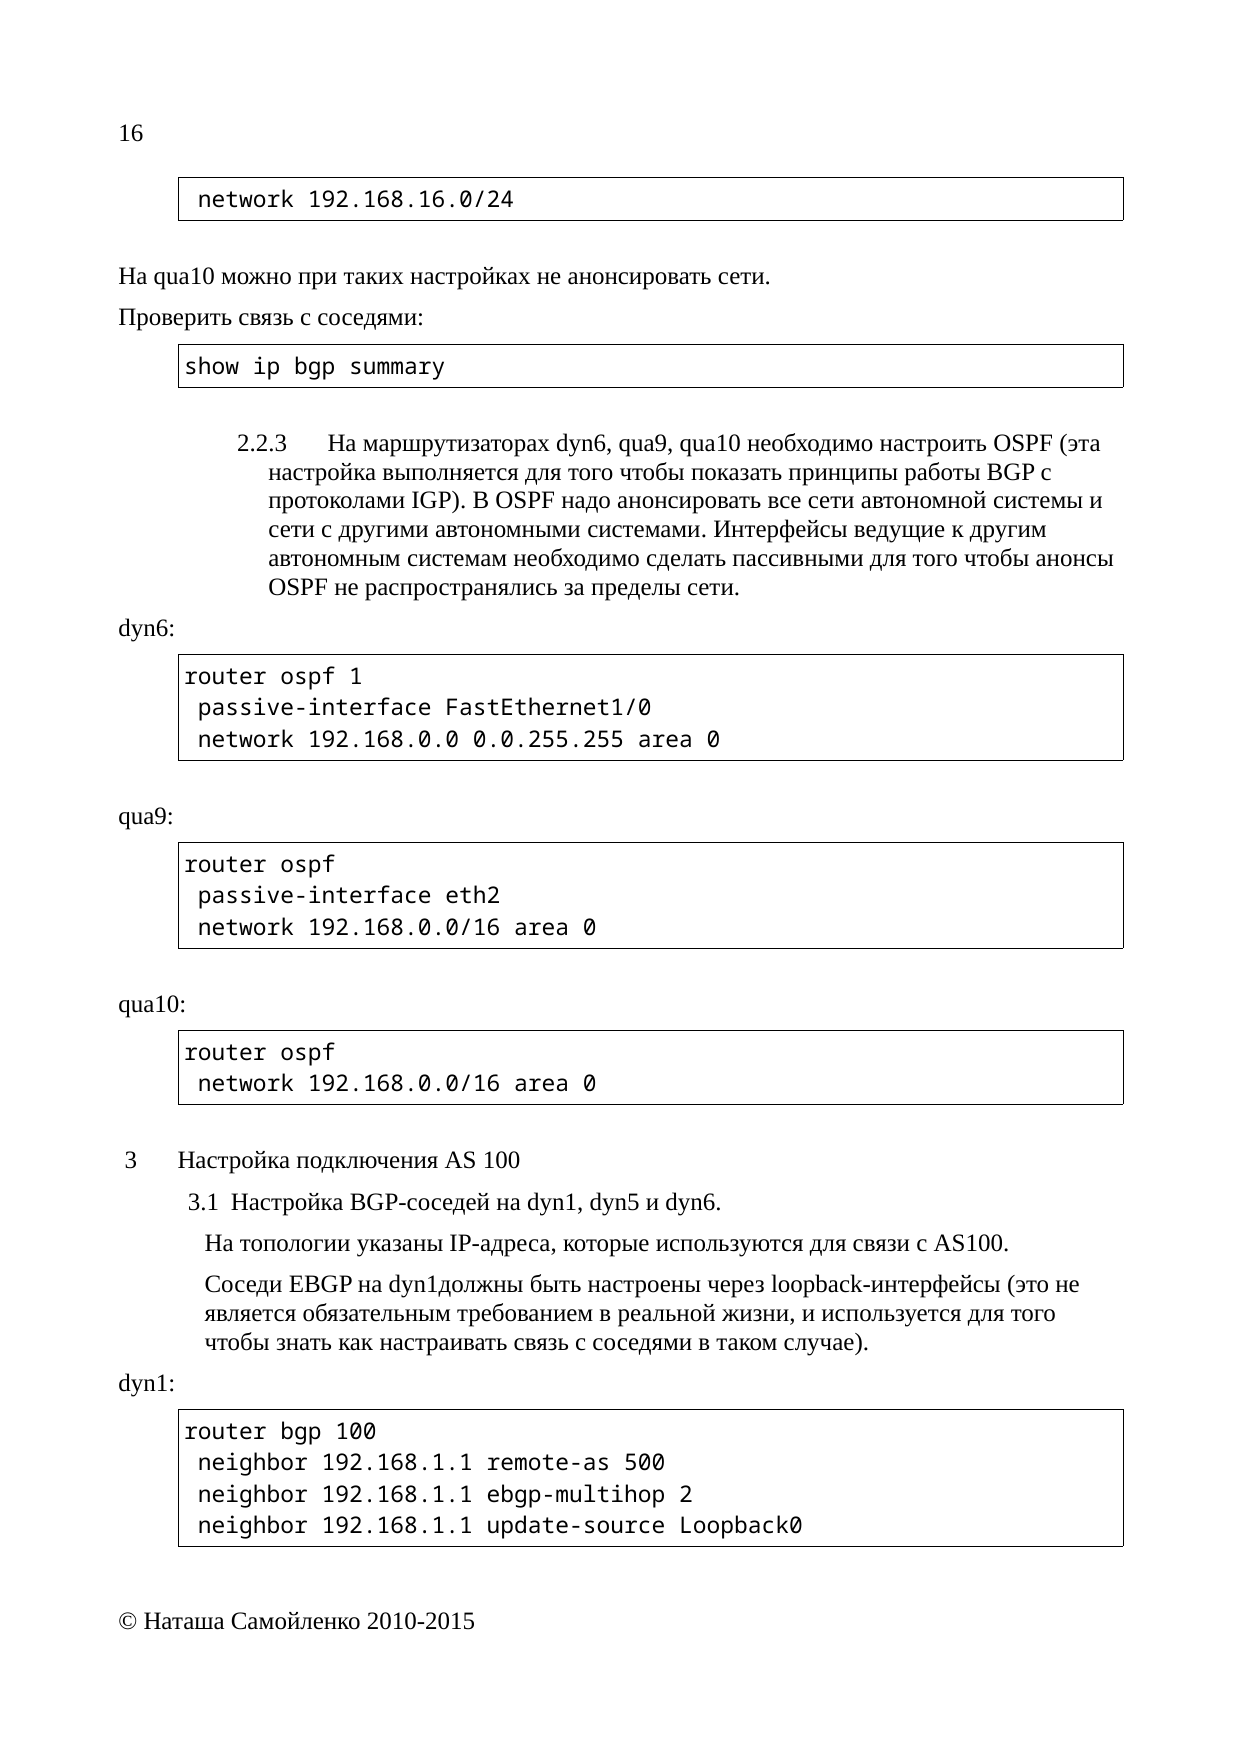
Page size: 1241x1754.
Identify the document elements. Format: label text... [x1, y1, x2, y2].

text Проверить связь с соседями: [118, 302, 1122, 331]
text На qua10 можно при таких настройках не анонсировать сети. [118, 261, 1122, 290]
text qua9: [118, 801, 1122, 829]
text dyn1: [118, 1368, 1122, 1397]
table_header router bgp 100 neighbor 192.168.1.1 remote-as 500 neighbor 192.168.1.1 ebgp-multihop 2 neighbor 192.168.1.1 update-source Loopback0 [179, 1410, 1123, 1546]
text qua10: [118, 989, 1122, 1017]
table_header show ip bgp summary [179, 345, 1123, 387]
table_header router ospf network 192.168.0.0/16 area 0 [179, 1031, 1123, 1104]
list Соседи EBGP на dyn1должны быть настроены через loopback-интерфейсы (это не является обязательным требованием в реальной жизни, и используется для того чтобы знать как настраивать связь с соседями в таком случае). [181, 1269, 1122, 1355]
list Настройка подключения AS 100 [118, 1145, 1122, 1174]
text dyn6: [118, 613, 1122, 642]
list Настройка BGP-соседей на dyn1, dyn5 и dyn6. [181, 1187, 1122, 1215]
table_header router ospf 1 passive-interface FastEthernet1/0 network 192.168.0.0 0.0.255.255 area 0 [179, 655, 1123, 759]
list На топологии указаны IP-адреса, которые используются для связи с AS100. [181, 1228, 1122, 1257]
list На маршрутизаторах dyn6, qua9, qua10 необходимо настроить OSPF (эта настройка выполняется для того чтобы показать принципы работы BGP с протоколами IGP). В OSPF надо анонсировать все сети автономной системы и сети с другими автономными системами. Интерфейсы ведущие к другим автономным системам необходимо сделать пассивными для того чтобы анонсы OSPF не распространялись за пределы сети. [231, 428, 1122, 600]
table_header router ospf passive-interface eth2 network 192.168.0.0/16 area 0 [179, 843, 1123, 947]
table_header network 192.168.16.0/24 [179, 178, 1123, 220]
